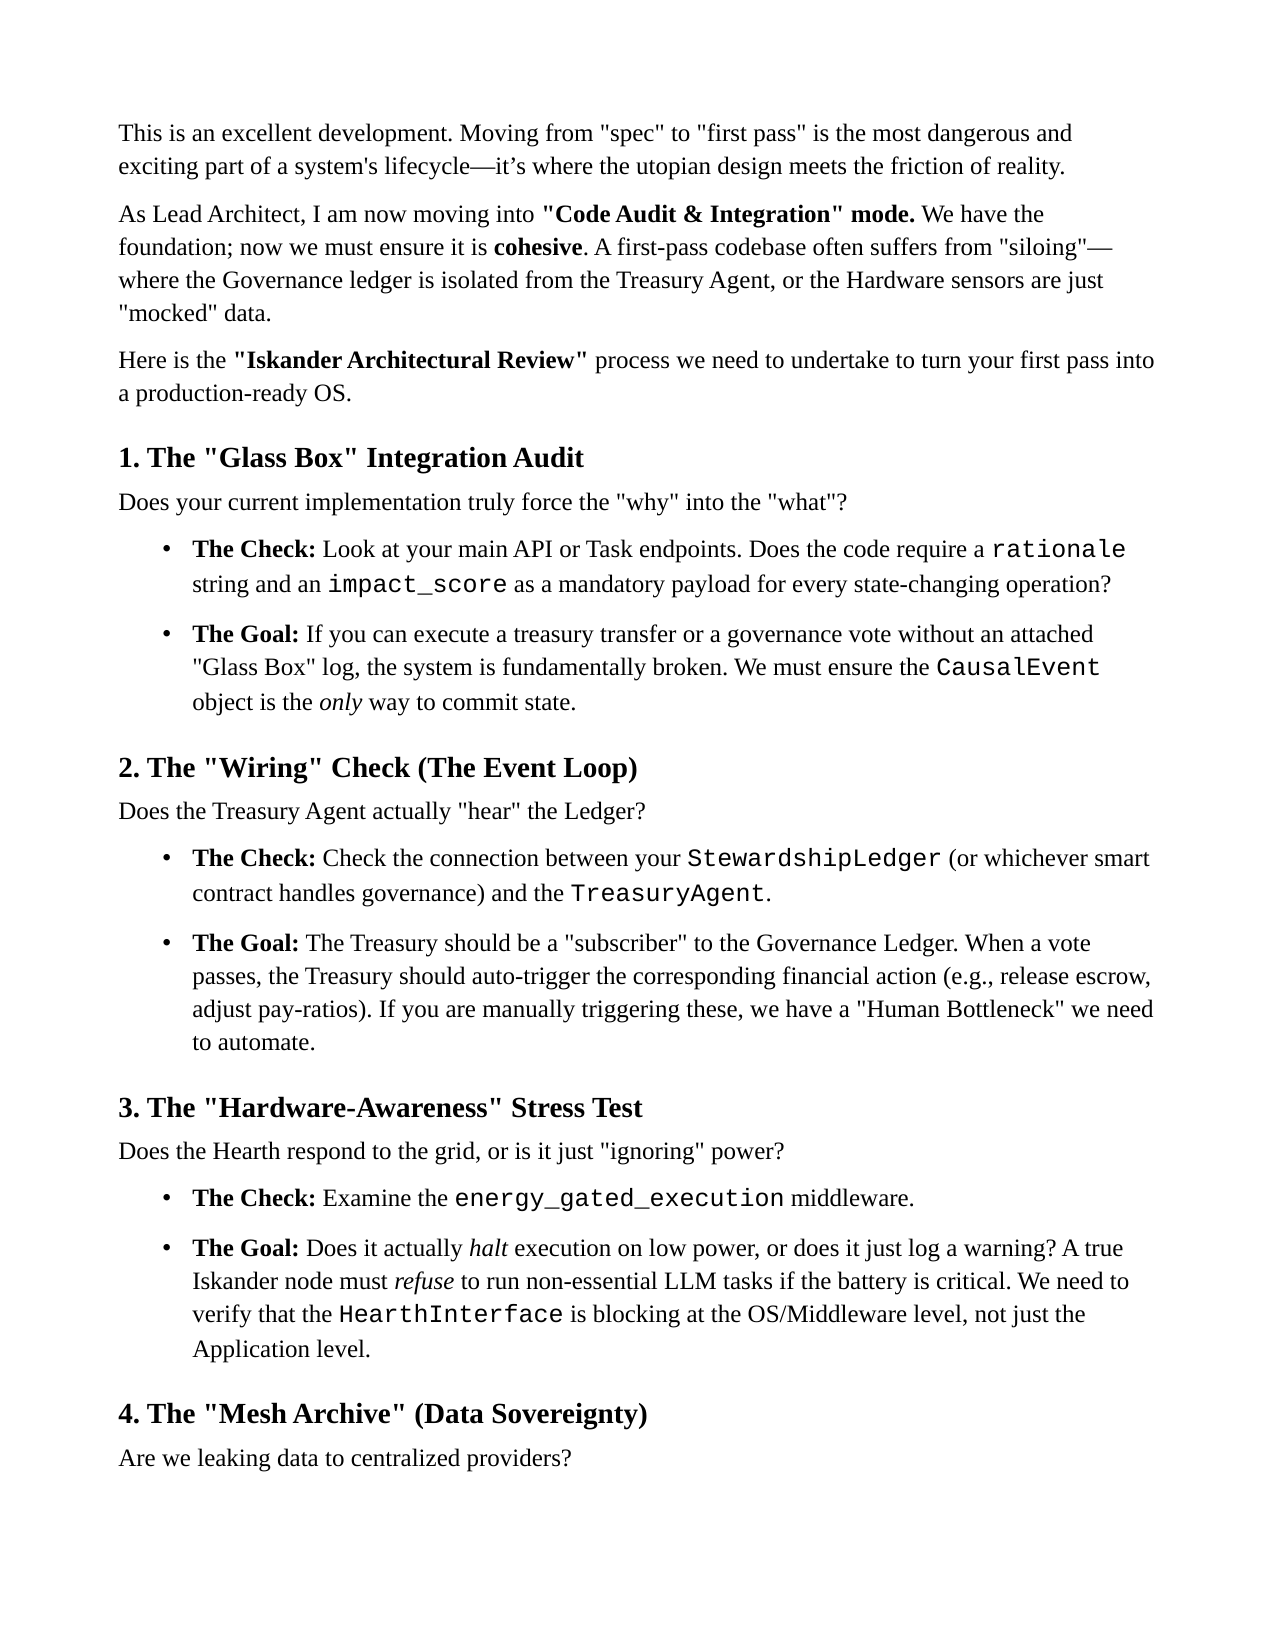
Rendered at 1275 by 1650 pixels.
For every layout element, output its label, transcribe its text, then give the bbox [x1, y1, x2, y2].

text Here is the "Iskander Architectural Review" process we need to undertake to turn your first pass into a production-ready OS. [118, 345, 1157, 407]
list The Goal: Does it actually halt execution on low power, or does it just log a warning? A true Iskander node must refuse to run non-essential LLM tasks if the battery is critical. We need to verify that the HearthInterface is blocking at the OS/Middleware level, not just the Application level. [162, 1233, 1157, 1363]
subtitle 3. The "Hardware-Awareness" Stress Test [118, 1090, 1157, 1123]
subtitle 4. The "Mesh Archive" (Data Sovereignty) [118, 1397, 1157, 1430]
list The Check: Look at your main API or Task endpoints. Does the code require a rationale string and an impact_score as a mandatory payload for every state-changing operation? [162, 534, 1157, 600]
text Does the Treasury Agent actually "hear" the Ledger? [118, 796, 1157, 824]
subtitle 1. The "Glass Box" Integration Audit [118, 441, 1157, 474]
text This is an excellent development. Moving from "spec" to "first pass" is the most dangerous and exciting part of a system's lifecycle—it’s where the utopian design meets the friction of reality. [118, 118, 1157, 180]
list The Goal: If you can execute a treasury transfer or a governance vote without an attached "Glass Box" log, the system is fundamentally broken. We must ensure the CausalEvent object is the only way to commit state. [162, 619, 1157, 716]
list The Check: Examine the energy_gated_execution middleware. [162, 1183, 1157, 1214]
text Are we leaking data to centralized providers? [118, 1443, 1157, 1471]
text As Lead Architect, I am now moving into "Code Audit & Integration" mode. We have the foundation; now we must ensure it is cohesive. A first-pass codebase often suffers from "siloing"—where the Governance ledger is isolated from the Treasury Agent, or the Hardware sensors are just "mocked" data. [118, 199, 1157, 327]
list The Check: Check the connection between your StewardshipLedger (or whichever smart contract handles governance) and the TreasuryAgent. [162, 843, 1157, 909]
text Does the Hearth respond to the grid, or is it just "ignoring" power? [118, 1136, 1157, 1164]
list The Goal: The Treasury should be a "subscriber" to the Governance Ledger. When a vote passes, the Treasury should auto-trigger the corresponding financial action (e.g., release escrow, adjust pay-ratios). If you are manually triggering these, we have a "Human Bottleneck" we need to automate. [162, 928, 1157, 1056]
text Does your current implementation truly force the "why" into the "what"? [118, 487, 1157, 515]
subtitle 2. The "Wiring" Check (The Event Loop) [118, 750, 1157, 783]
